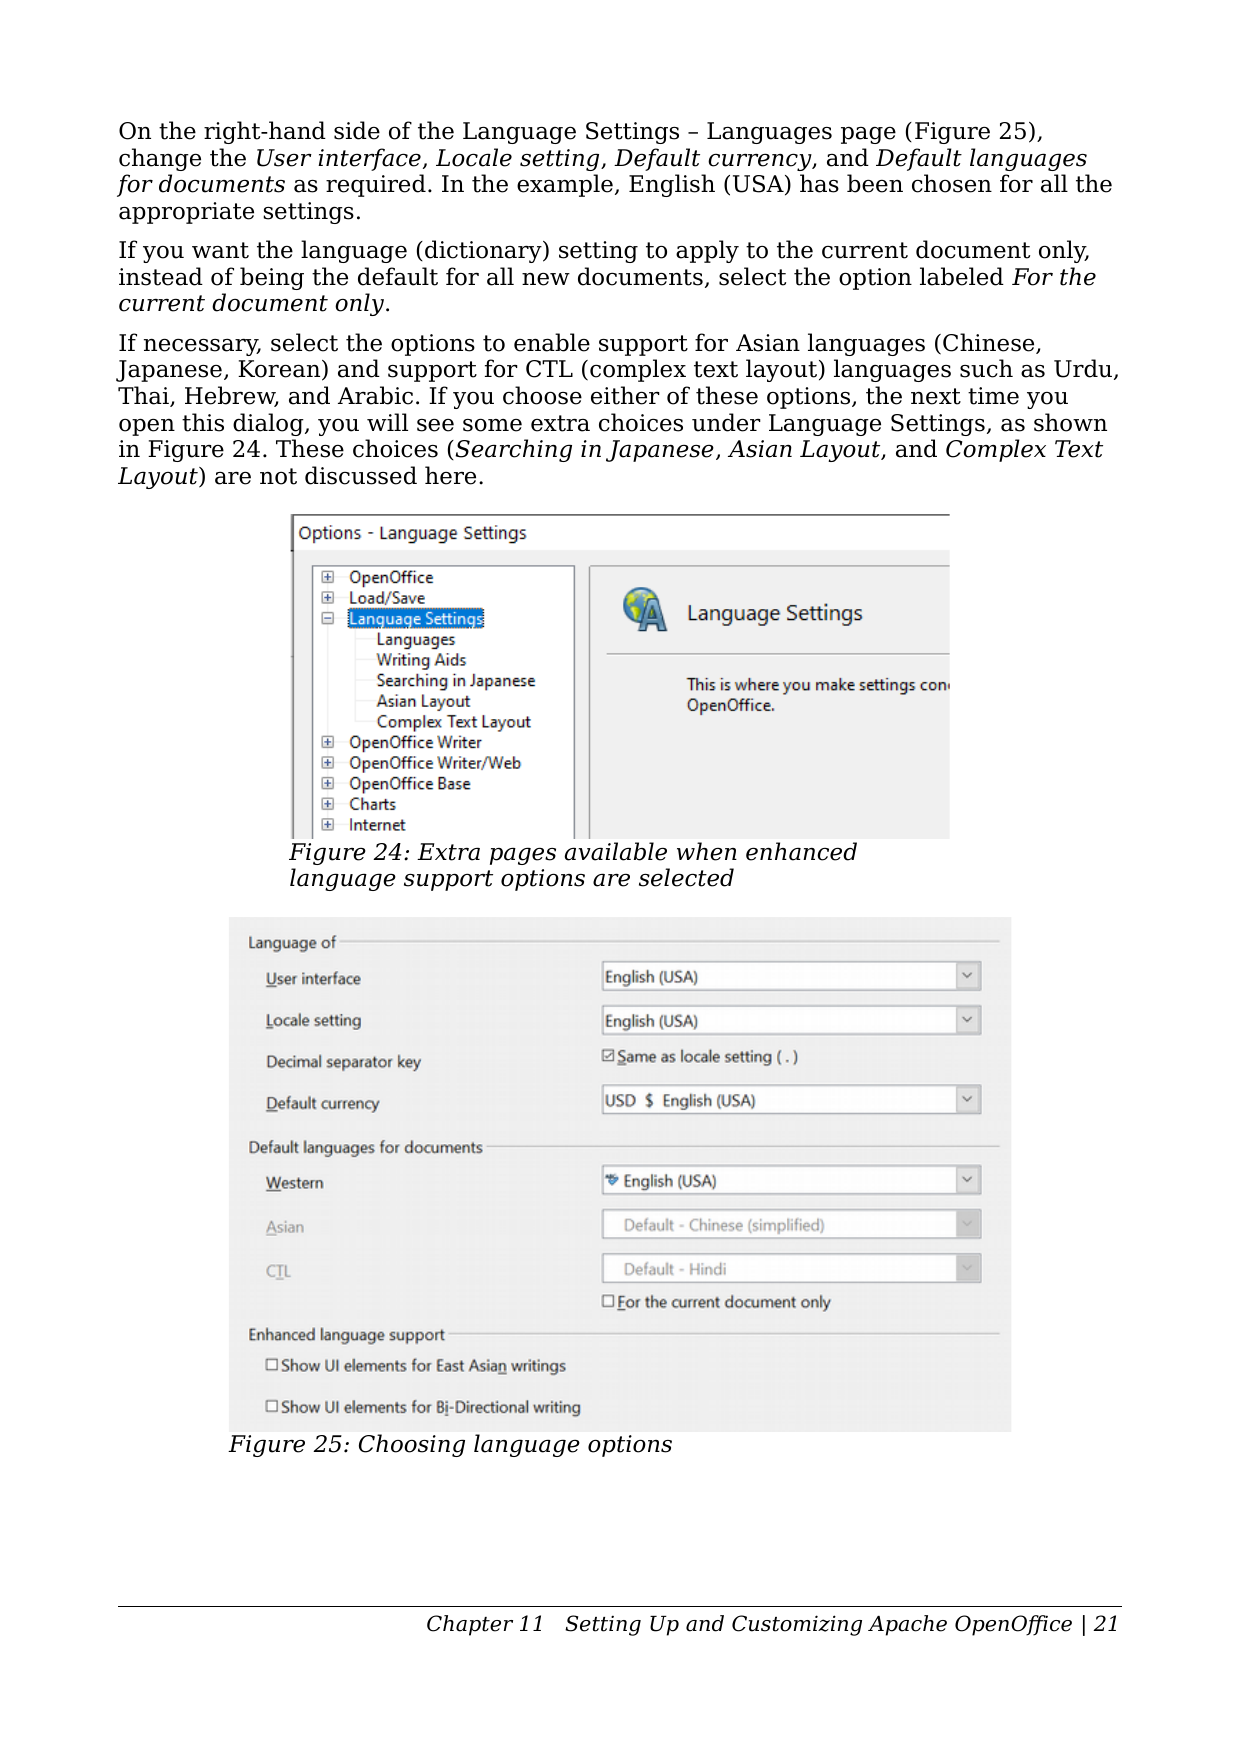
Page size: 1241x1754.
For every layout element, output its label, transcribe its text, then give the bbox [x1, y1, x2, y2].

text On the right-hand side of the Language Settings – Languages page (Figure 25), change the User interface, Locale setting, Default currency, and Default languages for documents as required. In the example, English (USA) has been chosen for all the appropriate settings. [118, 118, 1122, 225]
text If necessary, select the options to enable support for Asian languages (Chinese, Japanese, Korean) and support for CTL (complex text layout) languages such as Urdu, Thai, Hebrew, and Arabic. If you choose either of these options, the next time you open this dialog, you will see some extra choices under Language Settings, as shown in Figure 24. These choices (Searching in Japanese, Asian Layout, and Complex Text Layout) are not discussed here. [118, 330, 1122, 490]
picture [290, 514, 950, 839]
text Figure 24: Extra pages available when enhanced language support options are selected [289, 515, 951, 892]
picture [228, 917, 1012, 1432]
text If you want the language (dictionary) setting to apply to the current document only, instead of being the default for all new documents, select the option labeled For the current document only. [118, 237, 1122, 317]
text Figure 25: Choosing language options [229, 1432, 1011, 1458]
